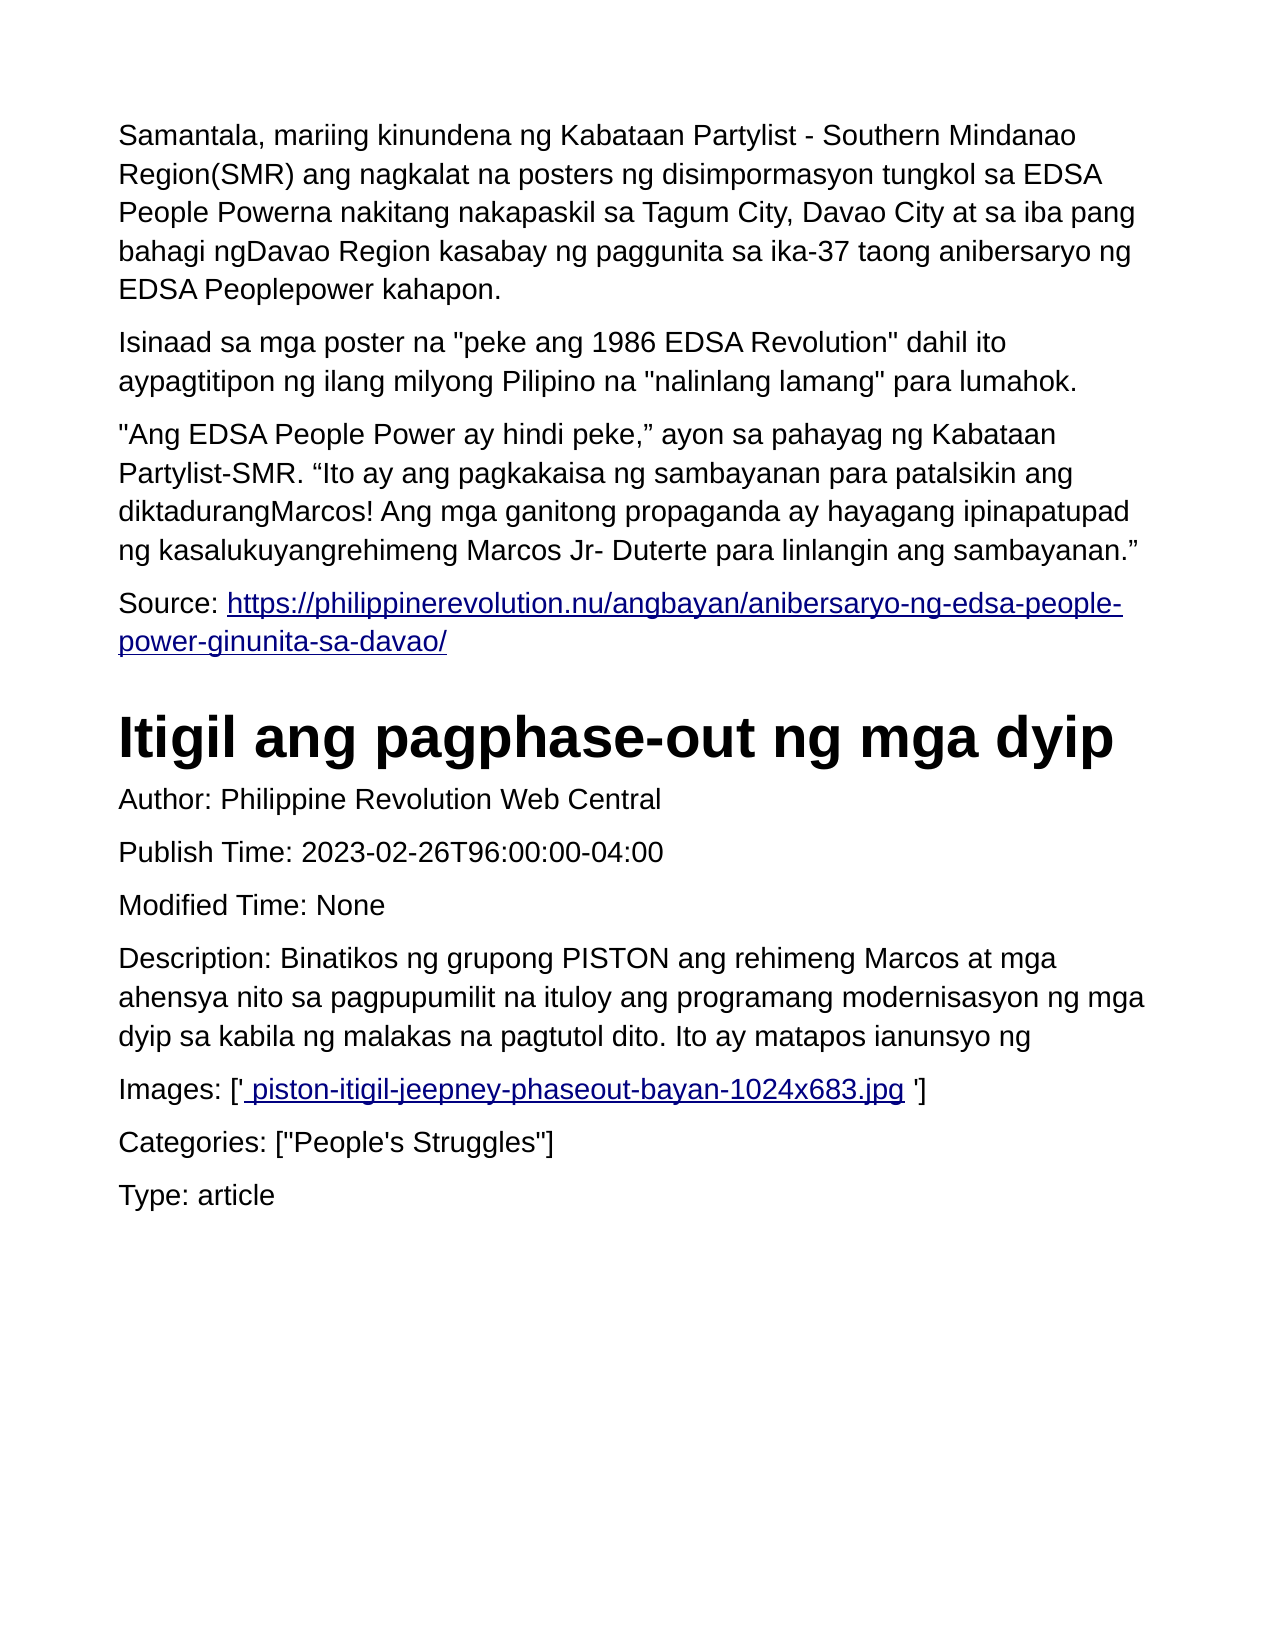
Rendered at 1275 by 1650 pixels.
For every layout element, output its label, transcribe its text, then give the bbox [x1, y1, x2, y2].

text Type: article [118, 1178, 1157, 1211]
text Modified Time: None [118, 888, 1157, 922]
text Images: [' piston-itigil-jeepney-phaseout-bayan-1024x683.jpg '] [118, 1072, 1157, 1105]
text Isinaad sa mga poster na "peke ang 1986 EDSA Revolution" dahil ito aypagtitipon ng ilang milyong Pilipino na "nalinlang lamang" para lumahok. [118, 325, 1157, 397]
text Categories: ["People's Struggles"] [118, 1125, 1157, 1158]
text Publish Time: 2023-02-26T96:00:00-04:00 [118, 835, 1157, 869]
text Description: Binatikos ng grupong PISTON ang rehimeng Marcos at mga ahensya nito sa pagpupumilit na ituloy ang programang modernisasyon ng mga dyip sa kabila ng malakas na pagtutol dito. Ito ay matapos ianunsyo ng [118, 941, 1157, 1052]
text Source: https://philippinerevolution.nu/angbayan/anibersaryo-ng-edsa-people-power-ginunita-sa-davao/ [118, 586, 1157, 658]
text "Ang EDSA People Power ay hindi peke,” ayon sa pahayag ng Kabataan Partylist-SMR. “Ito ay ang pagkakaisa ng sambayanan para patalsikin ang diktadurangMarcos! Ang mga ganitong propaganda ay hayagang ipinapatupad ng kasalukuyangrehimeng Marcos Jr- Duterte para linlangin ang sambayanan.” [118, 417, 1157, 566]
text Author: Philippine Revolution Web Central [118, 782, 1157, 816]
subtitle Itigil ang pagphase-out ng mga dyip [118, 702, 1157, 769]
text Samantala, mariing kinundena ng Kabataan Partylist - Southern Mindanao Region(SMR) ang nagkalat na posters ng disimpormasyon tungkol sa EDSA People Powerna nakitang nakapaskil sa Tagum City, Davao City at sa iba pang bahagi ngDavao Region kasabay ng paggunita sa ika-37 taong anibersaryo ng EDSA Peoplepower kahapon. [118, 118, 1157, 306]
